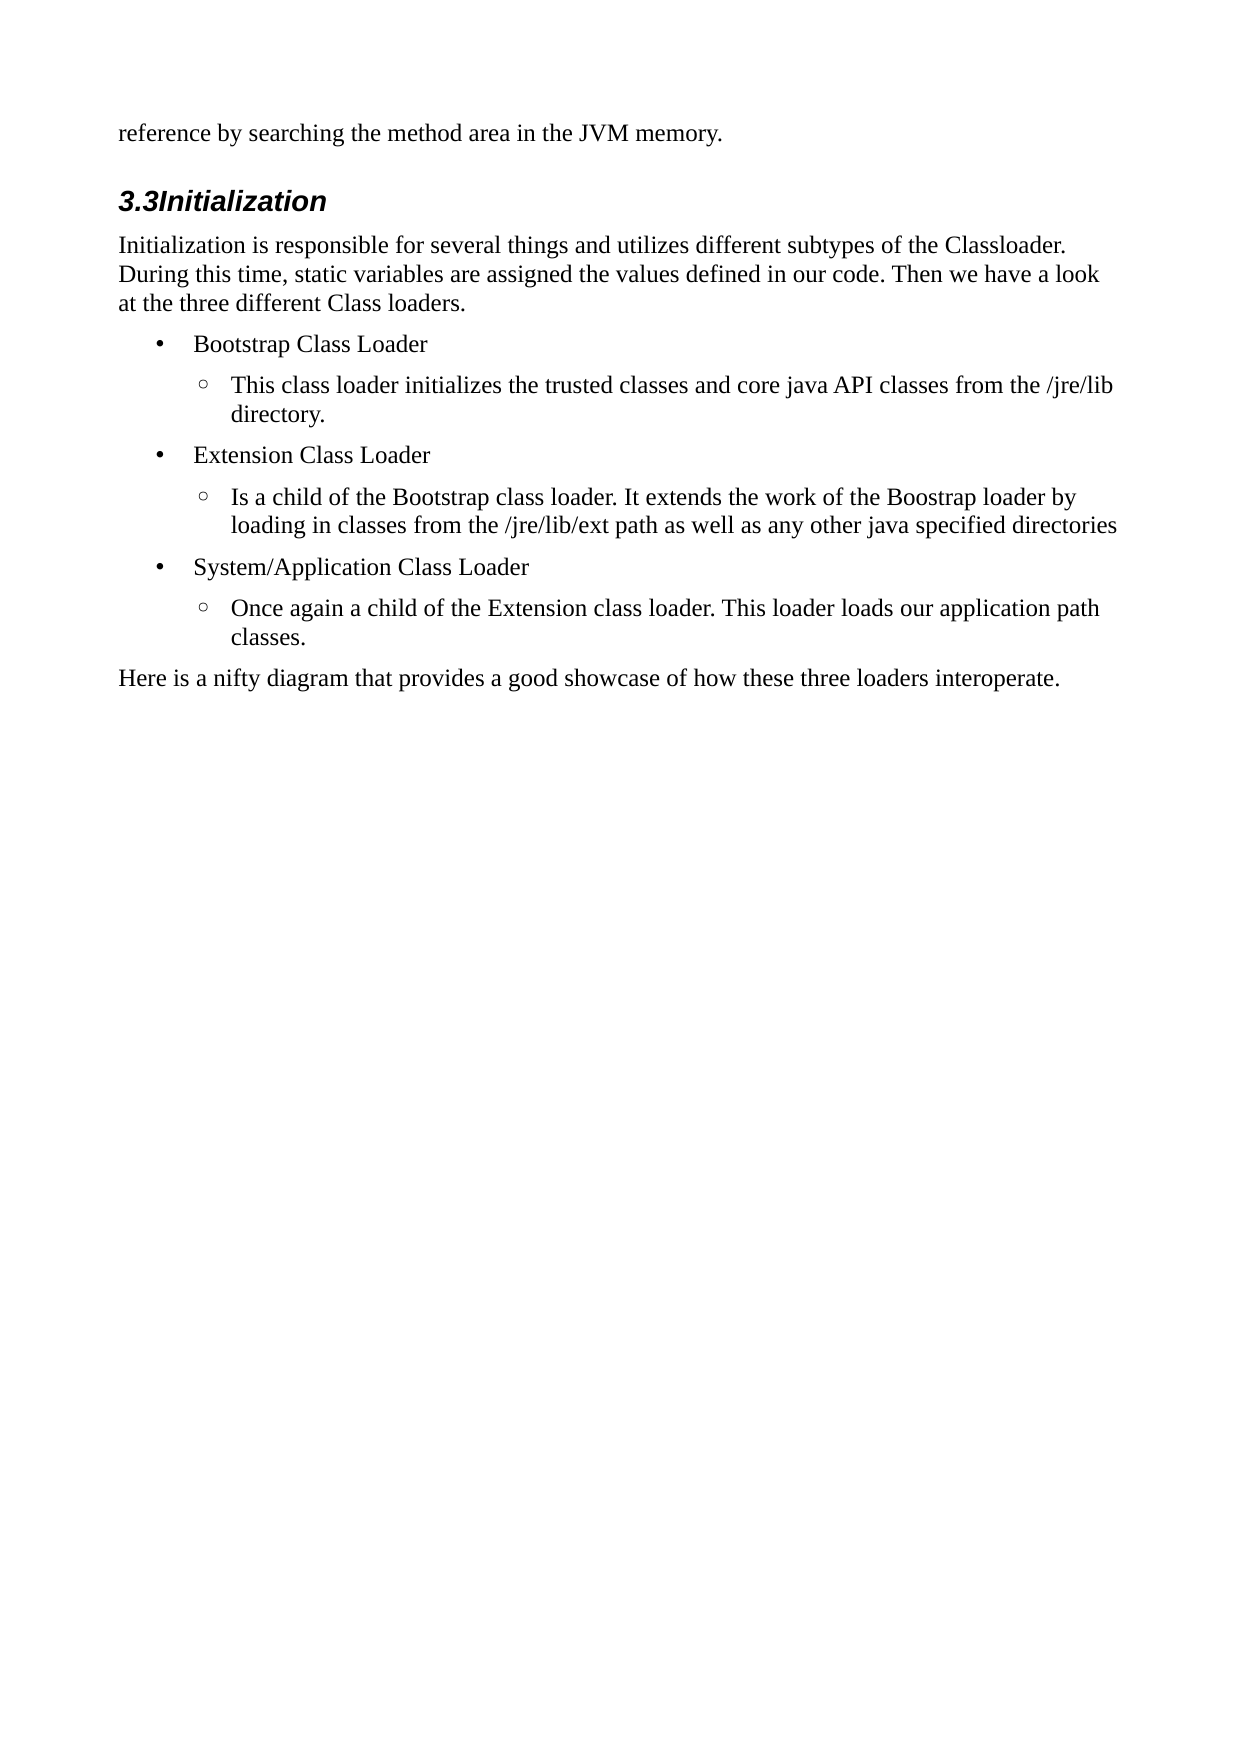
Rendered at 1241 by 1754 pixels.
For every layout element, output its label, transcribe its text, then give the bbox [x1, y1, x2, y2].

text Here is a nifty diagram that provides a good showcase of how these three loaders interoperate. [118, 663, 1122, 692]
text Initialization is responsible for several things and utilizes different subtypes of the Classloader. During this time, static variables are assigned the values defined in our code. Then we have a look at the three different Class loaders. [118, 230, 1122, 317]
list This class loader initializes the trusted classes and core java API classes from the /jre/lib directory. [193, 370, 1122, 428]
text reference by searching the method area in the JVM memory. [118, 118, 1122, 147]
list Bootstrap Class Loader [156, 329, 1122, 358]
list Once again a child of the Extension class loader. This loader loads our application path classes. [193, 593, 1122, 650]
list Extension Class Loader [156, 440, 1122, 469]
list Is a child of the Bootstrap class loader. It extends the work of the Boostrap loader by loading in classes from the /jre/lib/ext path as well as any other java specified directories [193, 482, 1122, 539]
list System/Application Class Loader [156, 552, 1122, 580]
subtitle 3.3Initialization [118, 184, 1122, 218]
